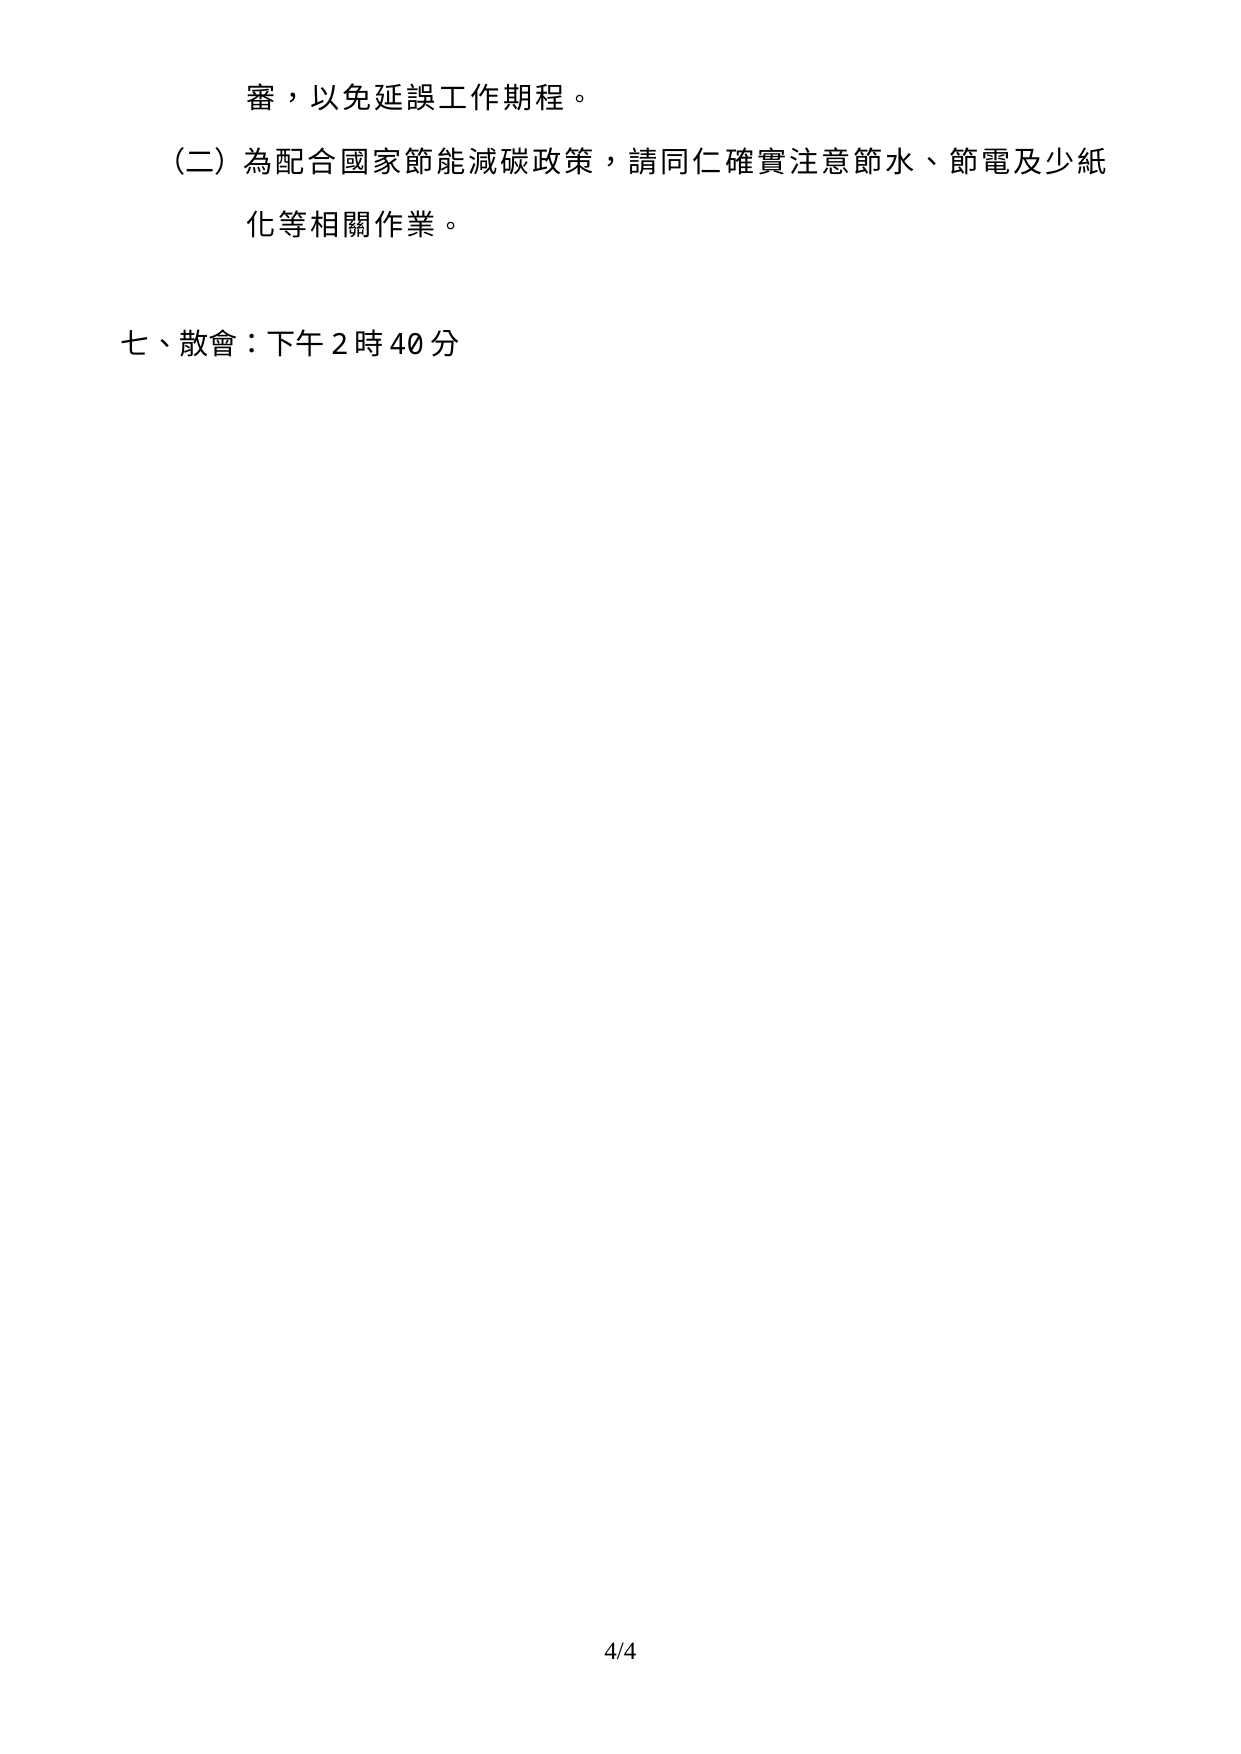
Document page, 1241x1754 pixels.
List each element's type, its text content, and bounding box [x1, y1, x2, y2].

list 審，以免延誤工作期程。 [156, 75, 1122, 117]
list 散會：下午2時40分 [119, 321, 1122, 363]
list 為配合國家節能減碳政策，請同仁確實注意節水、節電及少紙化等相關作業。 [156, 138, 1122, 244]
